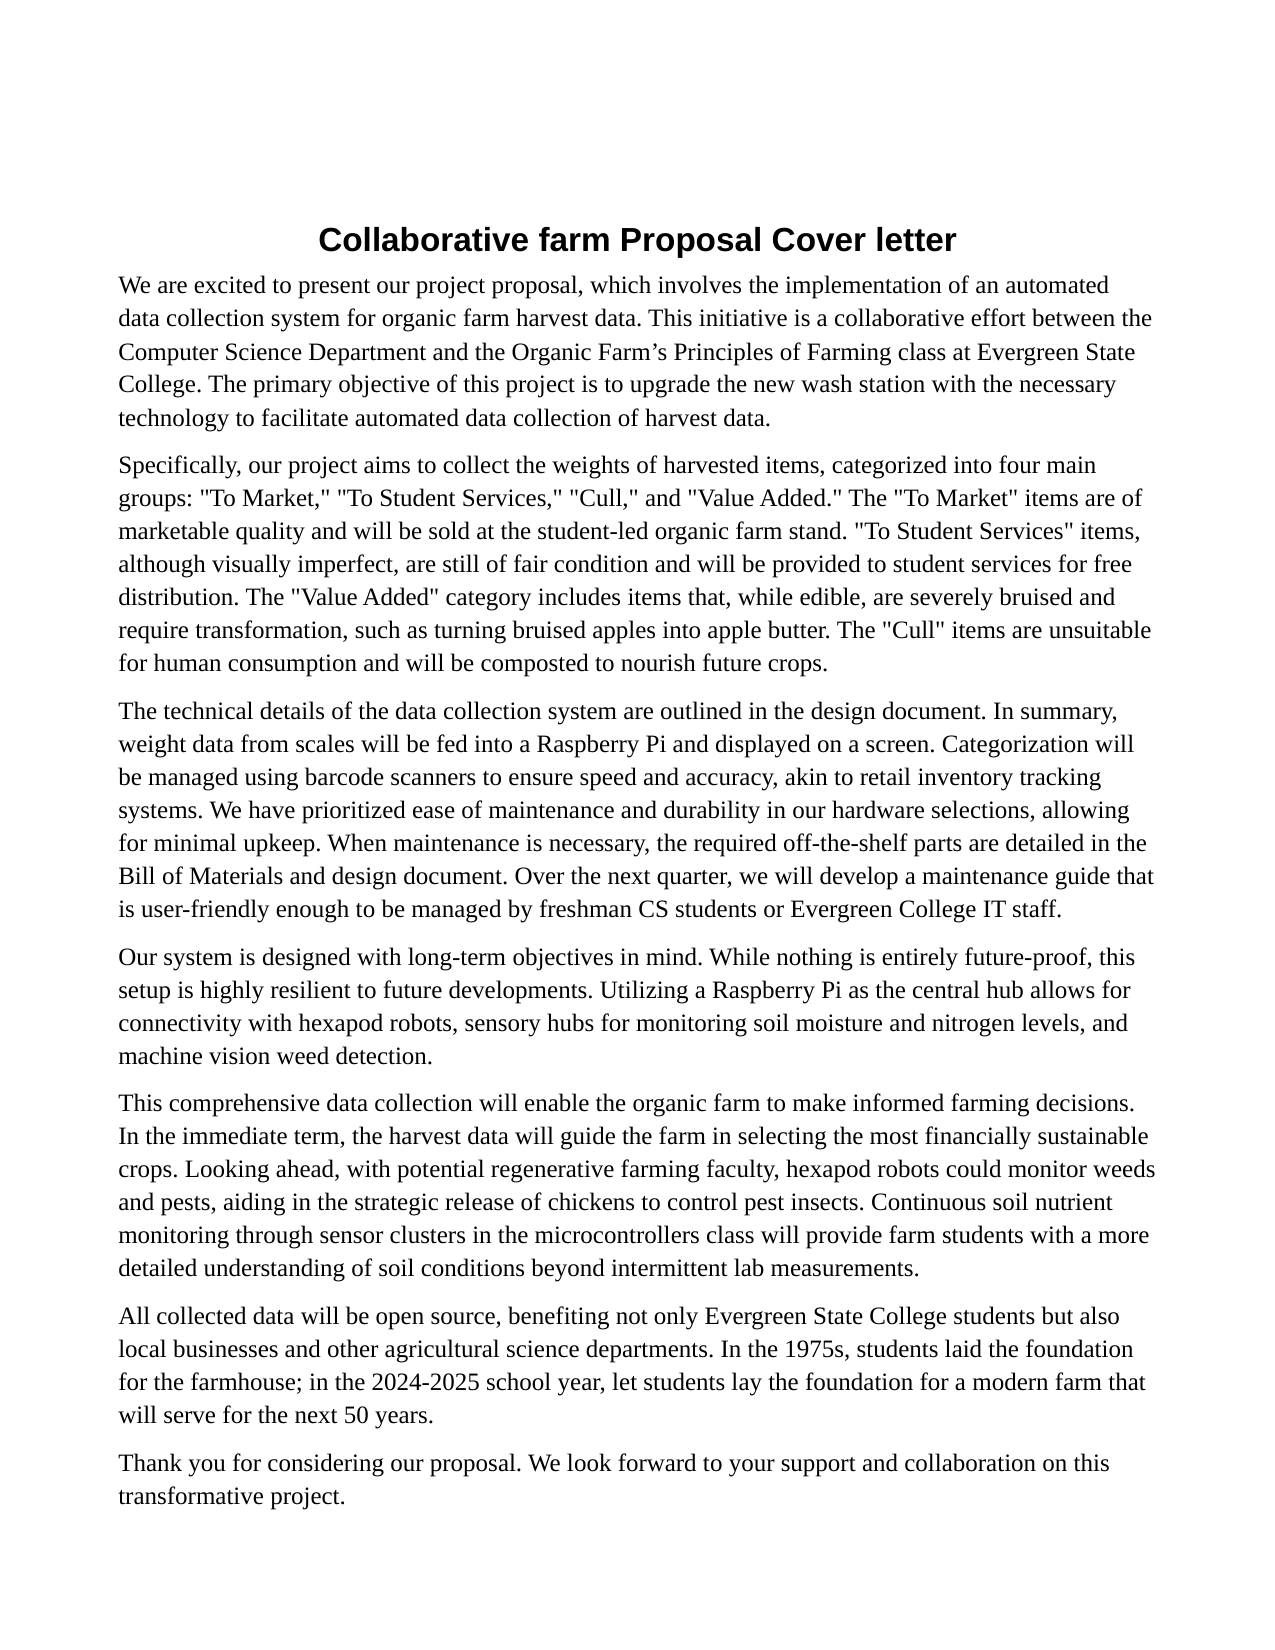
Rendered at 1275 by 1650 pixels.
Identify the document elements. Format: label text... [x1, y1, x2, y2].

text The technical details of the data collection system are outlined in the design document. In summary, weight data from scales will be fed into a Raspberry Pi and displayed on a screen. Categorization will be managed using barcode scanners to ensure speed and accuracy, akin to retail inventory tracking systems. We have prioritized ease of maintenance and durability in our hardware selections, allowing for minimal upkeep. When maintenance is necessary, the required off-the-shelf parts are detailed in the Bill of Materials and design document. Over the next quarter, we will develop a maintenance guide that is user-friendly enough to be managed by freshman CS students or Evergreen College IT staff. [118, 696, 1157, 923]
text Specifically, our project aims to collect the weights of harvested items, categorized into four main groups: "To Market," "To Student Services," "Cull," and "Value Added." The "To Market" items are of marketable quality and will be sold at the student-led organic farm stand. "To Student Services" items, although visually imperfect, are still of fair condition and will be provided to student services for free distribution. The "Value Added" category includes items that, while edible, are severely bruised and require transformation, such as turning bruised apples into apple butter. The "Cull" items are unsuitable for human consumption and will be composted to nourish future crops. [118, 450, 1157, 677]
text Our system is designed with long-term objectives in mind. While nothing is entirely future-proof, this setup is highly resilient to future developments. Utilizing a Raspberry Pi as the central hub allows for connectivity with hexapod robots, sensory hubs for monitoring soil moisture and nitrogen levels, and machine vision weed detection. [118, 942, 1157, 1069]
subtitle Collaborative farm Proposal Cover letter [118, 219, 1157, 258]
text Thank you for considering our proposal. We look forward to your support and collaboration on this transformative project. [118, 1448, 1157, 1509]
text All collected data will be open source, benefiting not only Evergreen State College students but also local businesses and other agricultural science departments. In the 1975s, students laid the foundation for the farmhouse; in the 2024-2025 school year, let students lay the foundation for a modern farm that will serve for the next 50 years. [118, 1301, 1157, 1429]
text We are excited to present our project proposal, which involves the implementation of an automated data collection system for organic farm harvest data. This initiative is a collaborative effort between the Computer Science Department and the Organic Farm’s Principles of Farming class at Evergreen State College. The primary objective of this project is to upgrade the new wash station with the necessary technology to facilitate automated data collection of harvest data. [118, 271, 1157, 431]
text This comprehensive data collection will enable the organic farm to make informed farming decisions. In the immediate term, the harvest data will guide the farm in selecting the most financially sustainable crops. Looking ahead, with potential regenerative farming faculty, hexapod robots could monitor weeds and pests, aiding in the strategic release of chickens to control pest insects. Continuous soil nutrient monitoring through sensor clusters in the microcontrollers class will provide farm students with a more detailed understanding of soil conditions beyond intermittent lab measurements. [118, 1088, 1157, 1282]
